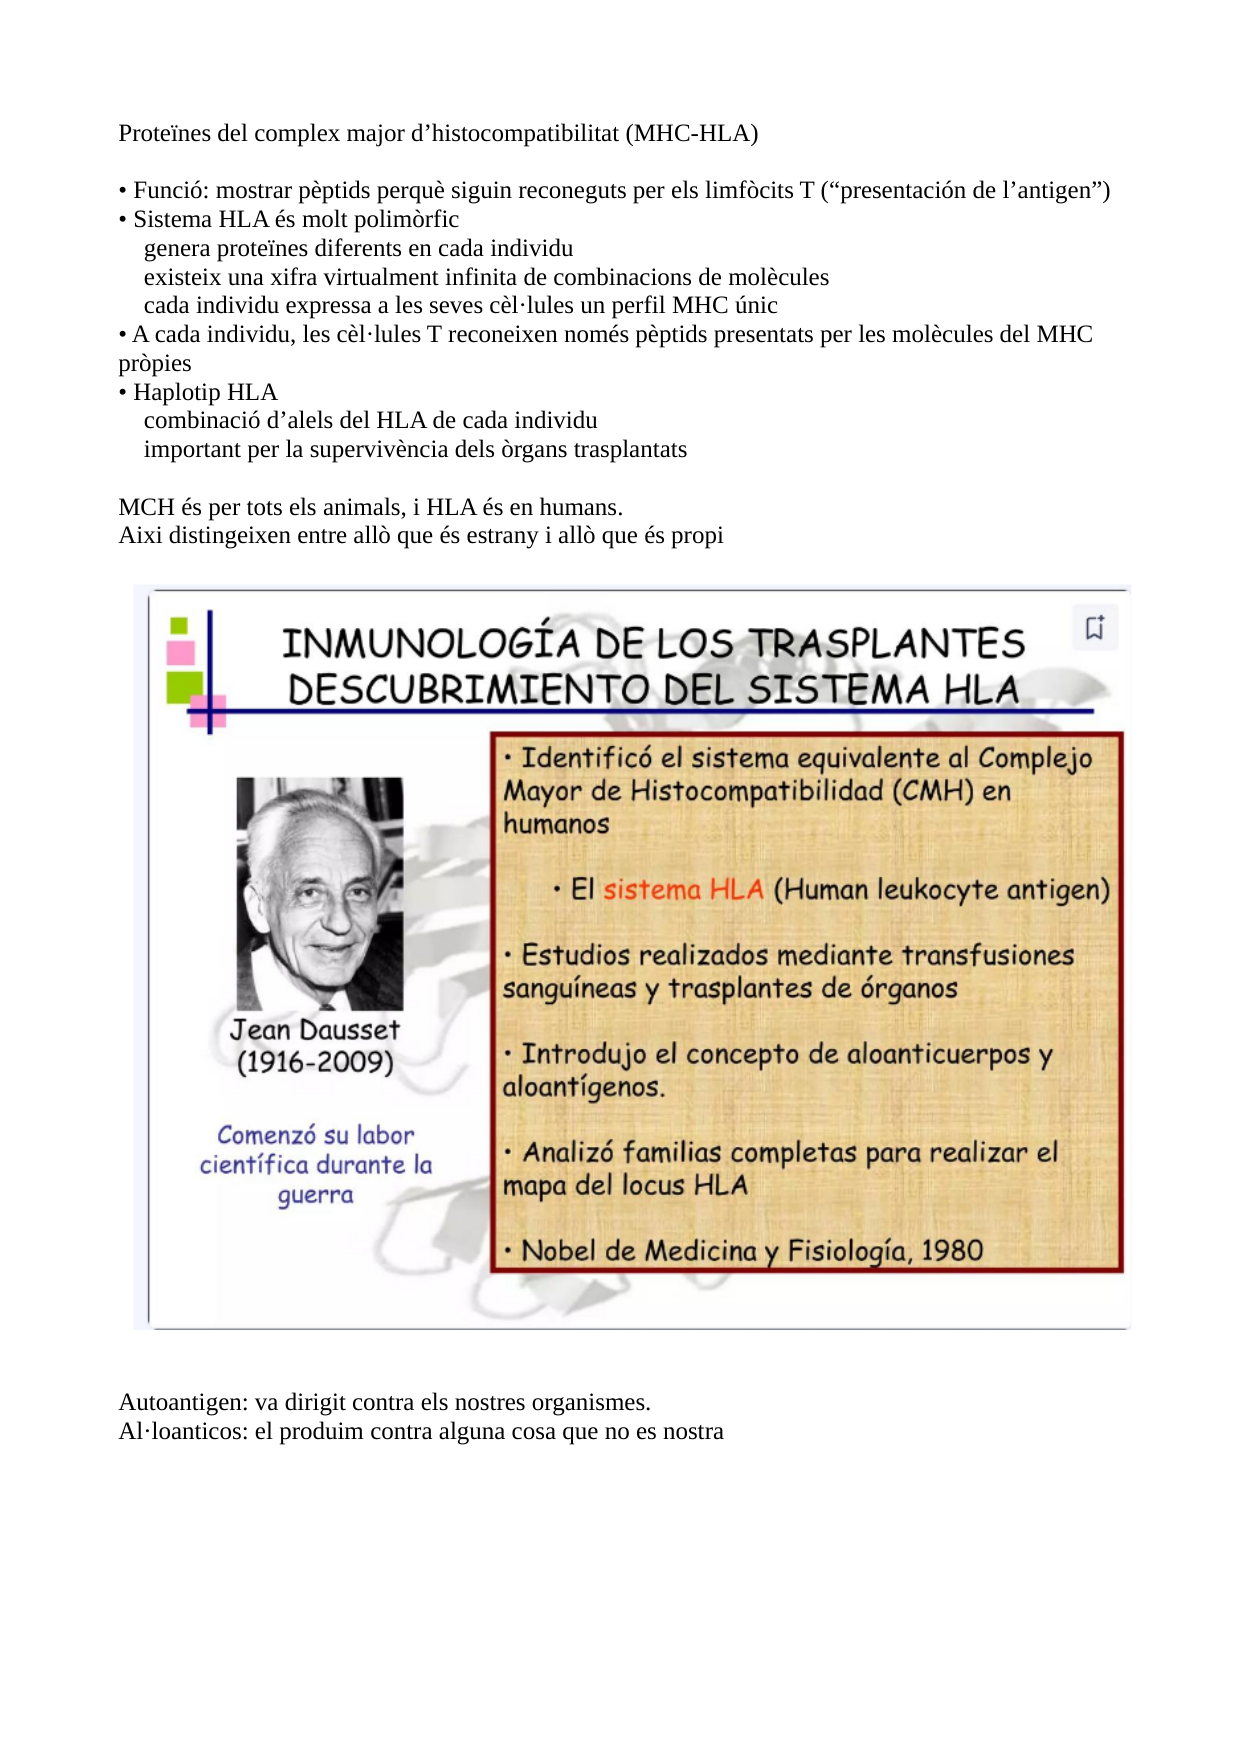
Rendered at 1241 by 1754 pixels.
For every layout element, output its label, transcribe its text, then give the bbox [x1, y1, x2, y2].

text MCH és per tots els animals, i HLA és en humans. [118, 492, 1122, 521]
text Al·loanticos: el produim contra alguna cosa que no es nostra [118, 1416, 1122, 1445]
text Autoantigen: va dirigit contra els nostres organismes. [118, 1387, 1122, 1416]
text • A cada individu, les cèl·lules T reconeixen només pèptids presentats per les molècules del MHC pròpies [118, 319, 1122, 377]
text • Haplotip HLA [118, 377, 1122, 406]
text  existeix una xifra virtualment infinita de combinacions de molècules [118, 262, 1122, 291]
text  combinació d’alels del HLA de cada individu [118, 406, 1122, 434]
text  genera proteïnes diferents en cada individu [118, 233, 1122, 262]
text • Funció: mostrar pèptids perquè siguin reconeguts per els limfòcits T (“presentación de l’antigen”) [118, 176, 1122, 204]
text Aixi distingeixen entre allò que és estrany i allò que és propi [118, 521, 1122, 549]
picture [127, 582, 1132, 1330]
text  important per la supervivència dels òrgans trasplantats [118, 434, 1122, 463]
text  cada individu expressa a les seves cèl·lules un perfil MHC únic [118, 291, 1122, 319]
text Proteïnes del complex major d’histocompatibilitat (MHC-HLA) [118, 118, 1122, 147]
text • Sistema HLA és molt polimòrfic [118, 204, 1122, 233]
